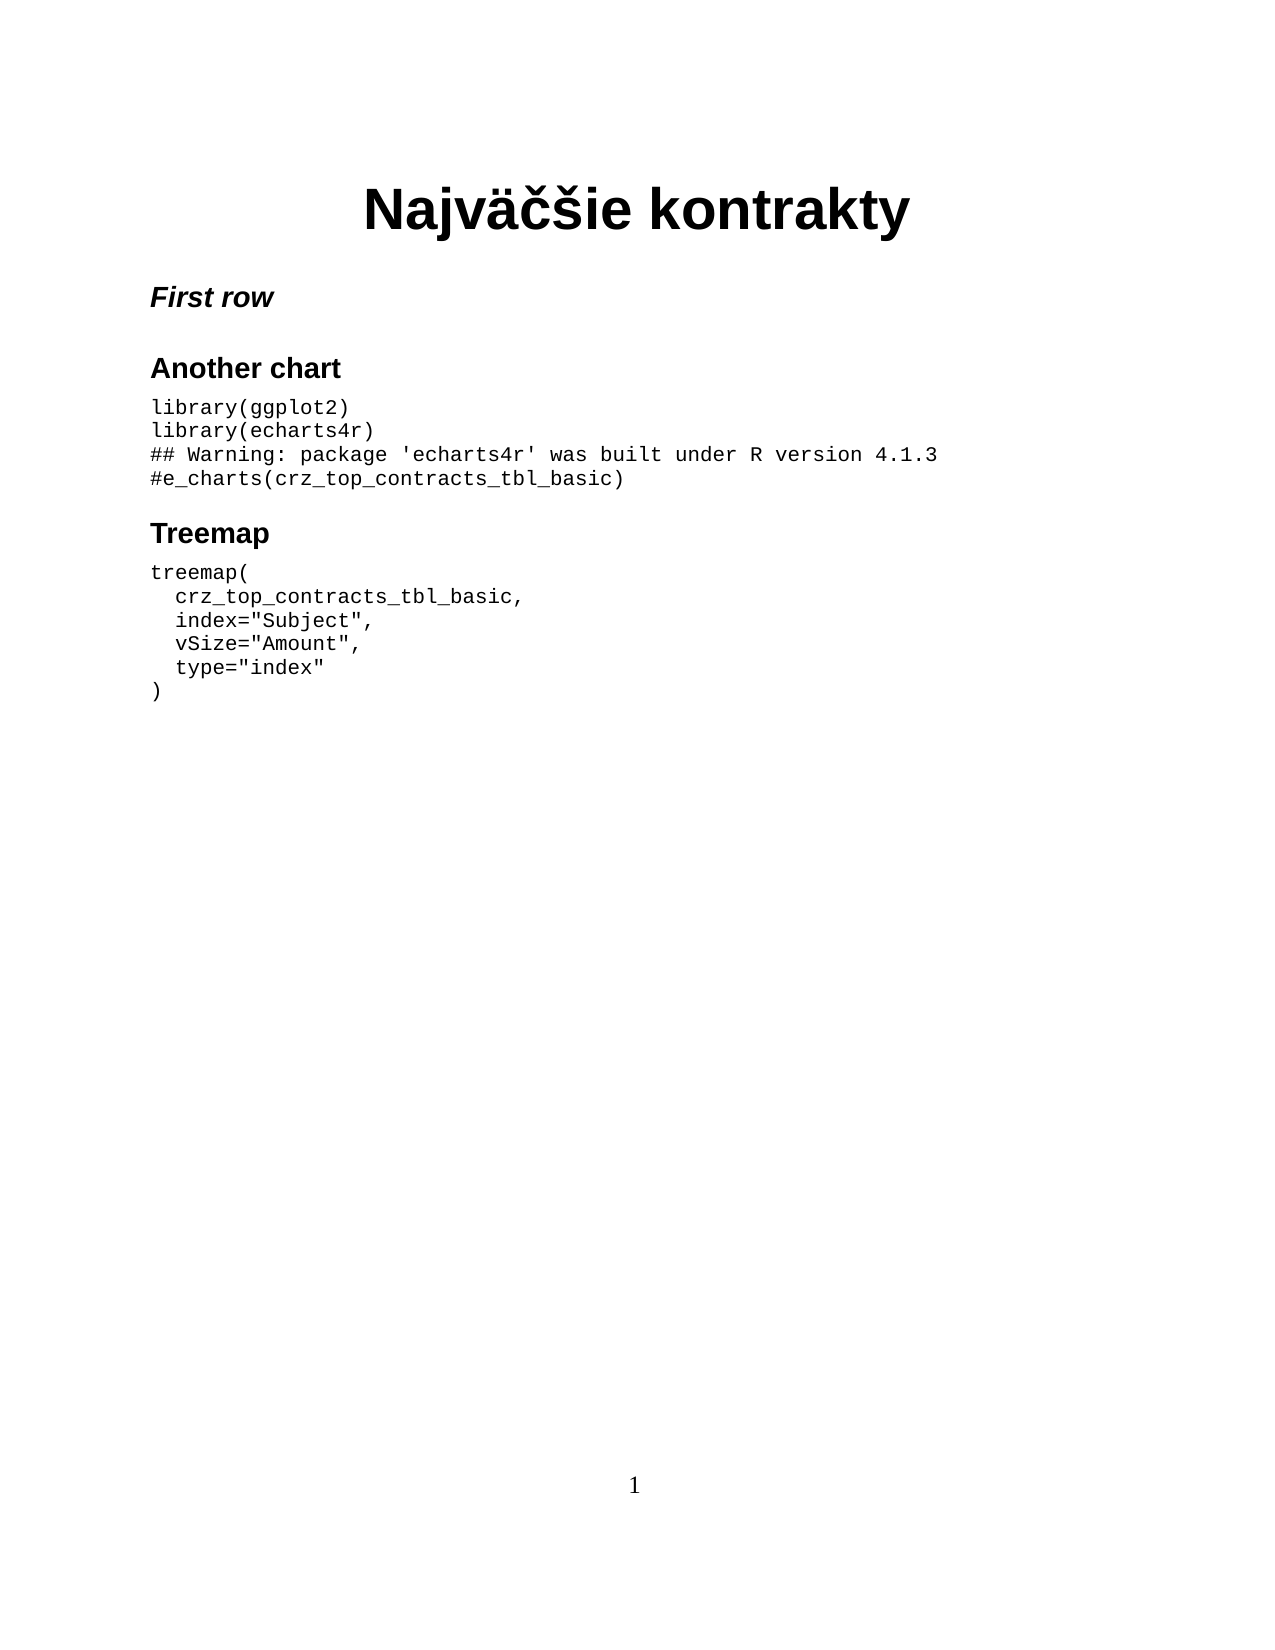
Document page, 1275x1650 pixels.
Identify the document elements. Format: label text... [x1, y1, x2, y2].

text index="Subject", [150, 609, 1125, 633]
text ) [150, 681, 1125, 704]
text library(ggplot2) [150, 397, 1125, 420]
text vSize="Amount", [150, 633, 1125, 657]
subtitle Treemap [150, 516, 1125, 550]
text type="index" [150, 657, 1125, 681]
title Najväčšie kontrakty [150, 175, 1125, 242]
text ## Warning: package 'echarts4r' was built under R version 4.1.3 [150, 444, 1125, 468]
text crz_top_contracts_tbl_basic, [150, 586, 1125, 609]
subtitle Another chart [150, 351, 1125, 384]
text library(echarts4r) [150, 420, 1125, 444]
text #e_charts(crz_top_contracts_tbl_basic) [150, 468, 1125, 491]
subtitle First row [150, 279, 1125, 313]
text treemap( [150, 562, 1125, 586]
